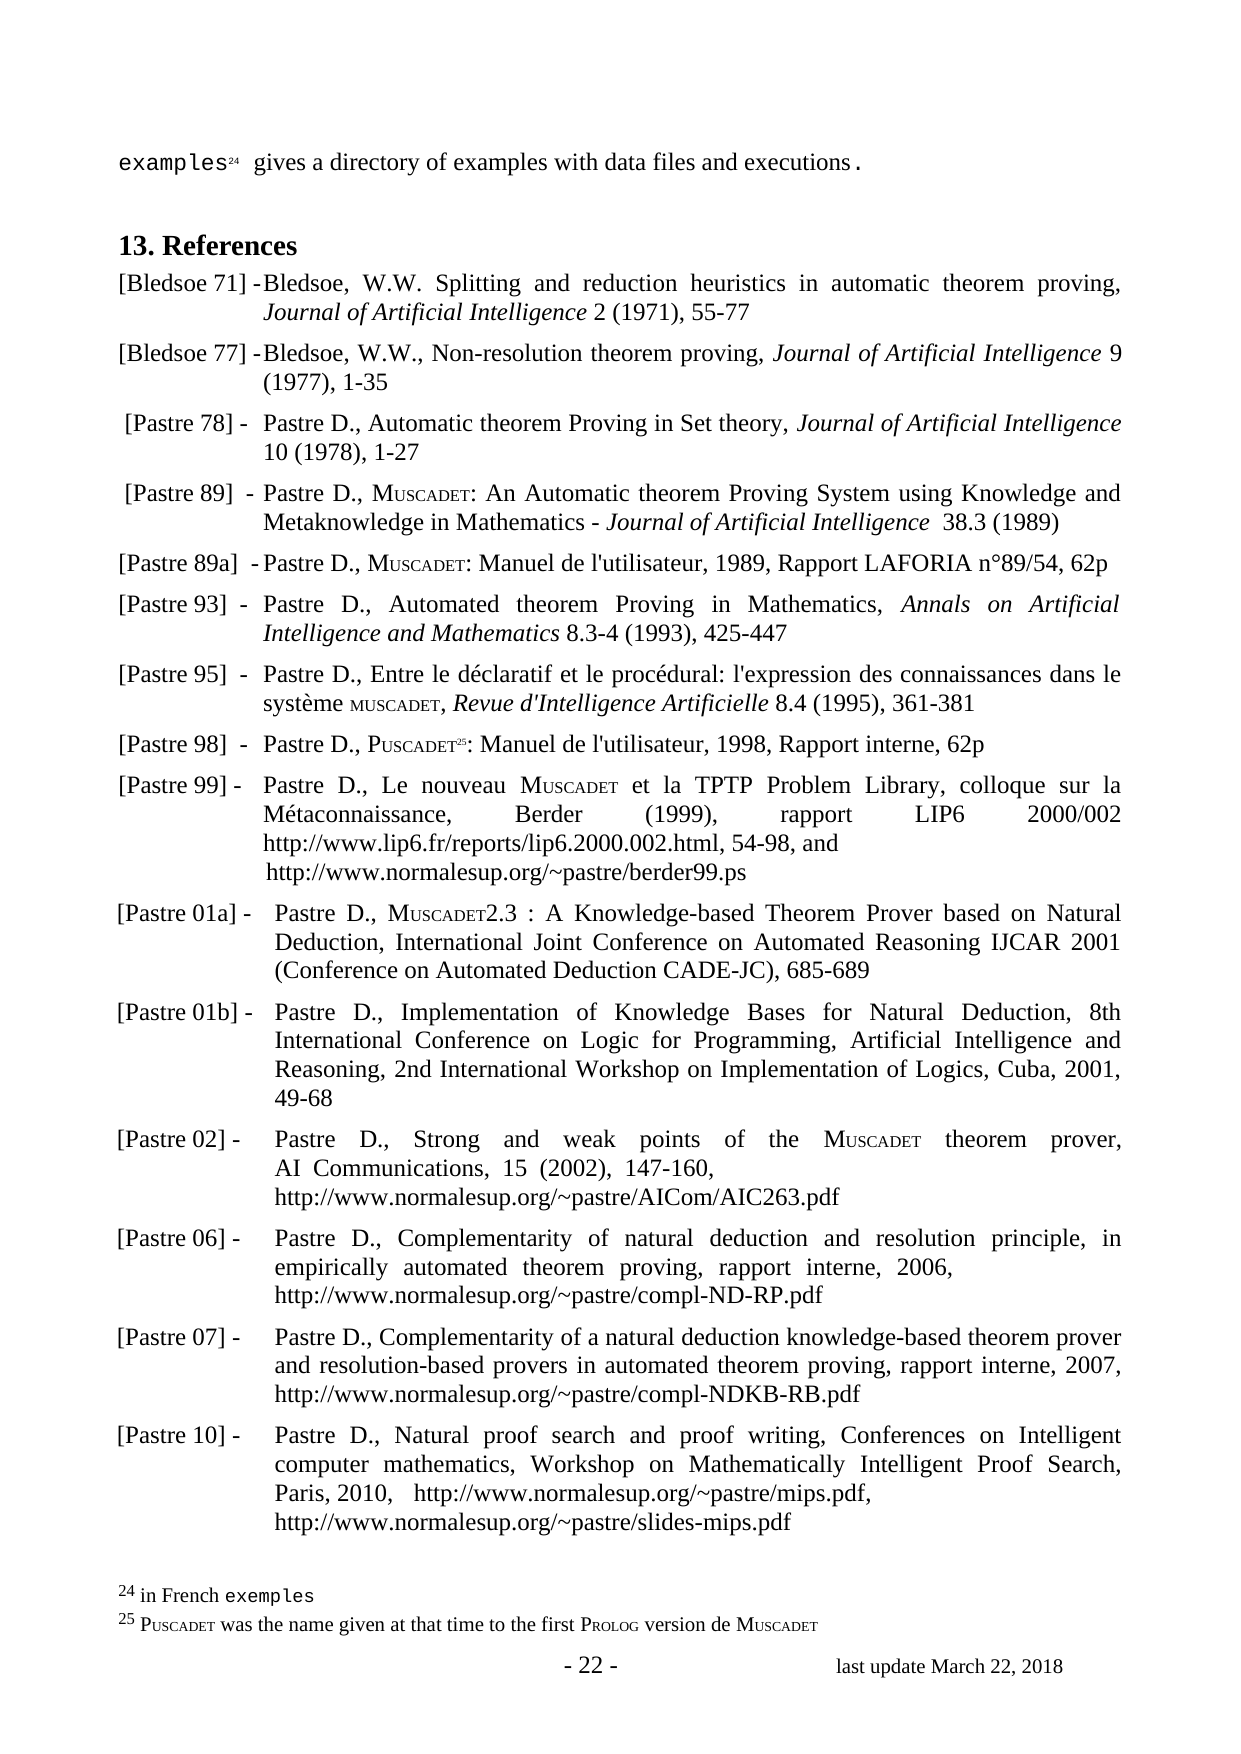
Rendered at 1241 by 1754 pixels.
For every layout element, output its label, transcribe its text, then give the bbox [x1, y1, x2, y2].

text [Pastre 78] - Pastre D., Automatic theorem Proving in Set theory, Journal of Artificial Intelligence 10 (1978), 1-27 [118, 408, 1122, 465]
text [Pastre 98] - Pastre D., Puscadet: Manuel de l'utilisateur, 1998, Rapport interne, 62p [118, 729, 1122, 758]
text examples gives a directory of examples with data files and executions. [118, 147, 1122, 177]
text [Pastre 93] - Pastre D., Automated theorem Proving in Mathematics, Annals on Artificial Intelligence and Mathematics 8.3-4 (1993), 425-447 [118, 589, 1122, 647]
text [Pastre 89a] - Pastre D., Muscadet: Manuel de l'utilisateur, 1989, Rapport LAFORIA n°89/54, 62p [118, 548, 1122, 577]
text [Pastre 01b] - Pastre D., Implementation of Knowledge Bases for Natural Deduction, 8th International Conference on Logic for Programming, Artificial Intelligence and Reasoning, 2nd International Workshop on Implementation of Logics, Cuba, 2001, 49-68 [117, 997, 1122, 1112]
text [Pastre 06] - Pastre D., Complementarity of natural deduction and resolution principle, in empirically automated theorem proving, rapport interne, 2006, http://www.normalesup.org/~pastre/compl-ND-RP.pdf [117, 1223, 1122, 1309]
text [Bledsoe 71] - Bledsoe, W.W. Splitting and reduction heuristics in automatic theorem proving, Journal of Artificial Intelligence 2 (1971), 55-77 [118, 268, 1122, 325]
text [Pastre 99] - Pastre D., Le nouveau Muscadet et la TPTP Problem Library, colloque sur la Métaconnaissance, Berder (1999), rapport LIP6 2000/002 http://www.lip6.fr/reports/lip6.2000.002.html, 54-98, and http://www.normalesup.org/~pastre/berder99.ps [118, 770, 1122, 885]
text [Pastre 10] - Pastre D., Natural proof search and proof writing, Conferences on Intelligent computer mathematics, Workshop on Mathematically Intelligent Proof Search, Paris, 2010, http://www.normalesup.org/~pastre/mips.pdf, http://www.normalesup.org/~pastre/slides-mips.pdf [117, 1420, 1122, 1535]
text [Pastre 95] - Pastre D., Entre le déclaratif et le procédural: l'expression des connaissances dans le système muscadet, Revue d'Intelligence Artificielle 8.4 (1995), 361-381 [118, 659, 1122, 717]
subtitle 13. References [118, 228, 1122, 262]
text [Pastre 01a] - Pastre D., Muscadet2.3 : A Knowledge-based Theorem Prover based on Natural Deduction, International Joint Conference on Automated Reasoning IJCAR 2001 (Conference on Automated Deduction CADE-JC), 685-689 [117, 898, 1122, 984]
text [Pastre 89] - Pastre D., Muscadet: An Automatic theorem Proving System using Knowledge and Metaknowledge in Mathematics - Journal of Artificial Intelligence 38.3 (1989) [118, 478, 1122, 535]
text [Pastre 02] - Pastre D., Strong and weak points of the Muscadet theorem prover, AI Communications, 15 (2002), 147-160, http://www.normalesup.org/~pastre/AICom/AIC263.pdf [117, 1124, 1122, 1210]
text [Pastre 07] - Pastre D., Complementarity of a natural deduction knowledge-based theorem prover and resolution-based provers in automated theorem proving, rapport interne, 2007, http://www.normalesup.org/~pastre/compl-NDKB-RB.pdf [117, 1322, 1122, 1408]
text Puscadet was the name given at that time to the first Prolog version de Muscadet [118, 1608, 1122, 1636]
text in French exemples [118, 1580, 1122, 1608]
text [Bledsoe 77] - Bledsoe, W.W., Non-resolution theorem proving, Journal of Artificial Intelligence 9 (1977), 1-35 [118, 338, 1122, 395]
